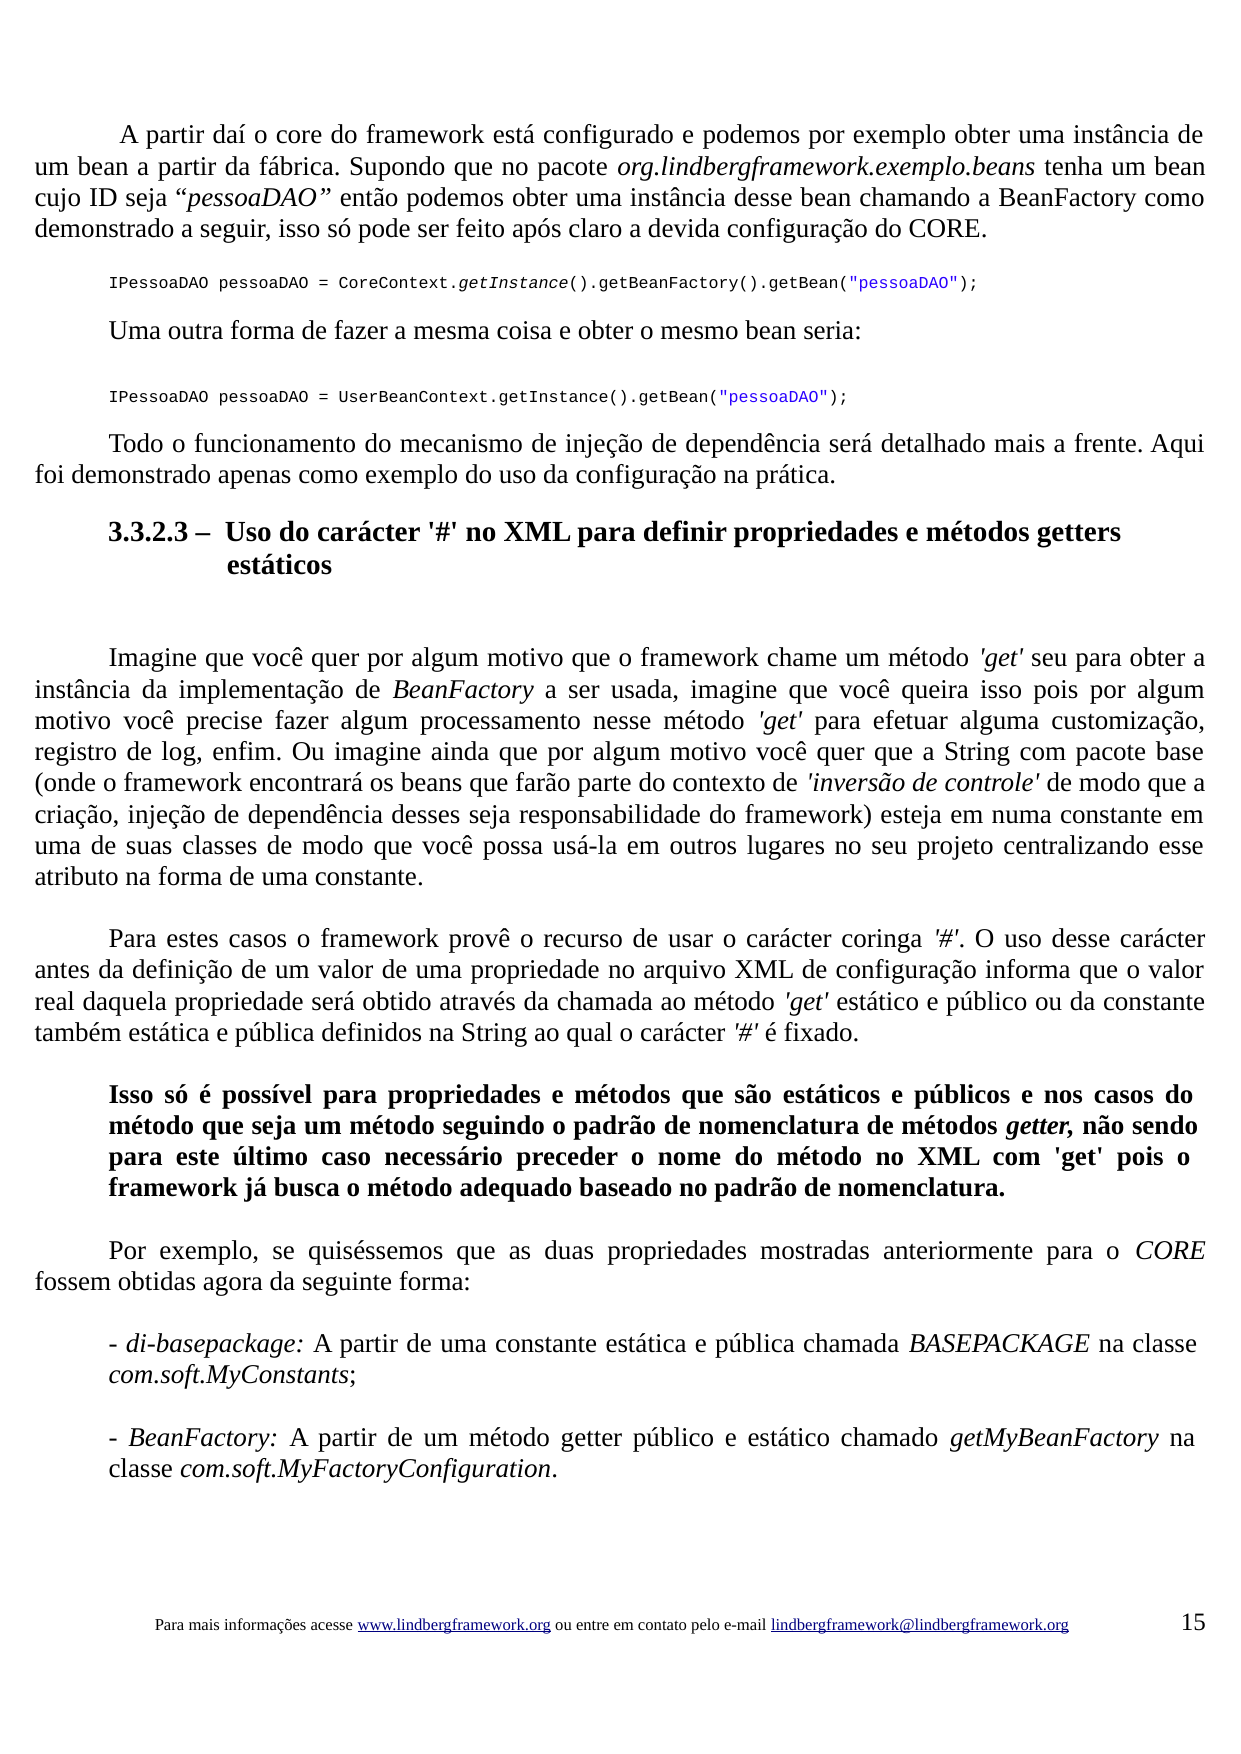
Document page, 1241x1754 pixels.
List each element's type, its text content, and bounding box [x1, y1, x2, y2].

text Para estes casos o framework provê o recurso de usar o carácter coringa '#'. O uso desse carácter antes da definição de um valor de uma propriedade no arquivo XML de configuração informa que o valor real daquela propriedade será obtido através da chamada ao método 'get' estático e público ou da constante também estática e pública definidos na String ao qual o carácter '#' é fixado. [34, 922, 1206, 1047]
subtitle 3.3.2.3 – Uso do carácter '#' no XML para definir propriedades e métodos getters estáticos [108, 514, 1206, 581]
text - di-basepackage: A partir de uma constante estática e pública chamada BASEPACKAGE na classe com.soft.MyConstants; [34, 1327, 1206, 1389]
text Uma outra forma de fazer a mesma coisa e obter o mesmo bean seria: [34, 314, 1206, 346]
text - BeanFactory: A partir de um método getter público e estático chamado getMyBeanFactory na classe com.soft.MyFactoryConfiguration. [34, 1421, 1206, 1483]
text IPessoaDAO pessoaDAO = CoreContext.getInstance().getBeanFactory().getBean("pessoaDAO"); [34, 274, 1206, 293]
text IPessoaDAO pessoaDAO = UserBeanContext.getInstance().getBean("pessoaDAO"); [34, 377, 1206, 408]
text Todo o funcionamento do mecanismo de injeção de dependência será detalhado mais a frente. Aqui foi demonstrado apenas como exemplo do uso da configuração na prática. [34, 427, 1206, 489]
text Por exemplo, se quiséssemos que as duas propriedades mostradas anteriormente para o CORE fossem obtidas agora da seguinte forma: [34, 1234, 1206, 1296]
text Isso só é possível para propriedades e métodos que são estáticos e públicos e nos casos do método que seja um método seguindo o padrão de nomenclatura de métodos getter, não sendo para este último caso necessário preceder o nome do método no XML com 'get' pois o framework já busca o método adequado baseado no padrão de nomenclatura. [34, 1078, 1206, 1203]
text A partir daí o core do framework está configurado e podemos por exemplo obter uma instância de um bean a partir da fábrica. Supondo que no pacote org.lindbergframework.exemplo.beans tenha um bean cujo ID seja “pessoaDAO” então podemos obter uma instância desse bean chamando a BeanFactory como demonstrado a seguir, isso só pode ser feito após claro a devida configuração do CORE. [34, 118, 1206, 243]
text Imagine que você quer por algum motivo que o framework chame um método 'get' seu para obter a instância da implementação de BeanFactory a ser usada, imagine que você queira isso pois por algum motivo você precise fazer algum processamento nesse método 'get' para efetuar alguma customização, registro de log, enfim. Ou imagine ainda que por algum motivo você quer que a String com pacote base (onde o framework encontrará os beans que farão parte do contexto de 'inversão de controle' de modo que a criação, injeção de dependência desses seja responsabilidade do framework) esteja em numa constante em uma de suas classes de modo que você possa usá-la em outros lugares no seu projeto centralizando esse atributo na forma de uma constante. [34, 639, 1206, 891]
